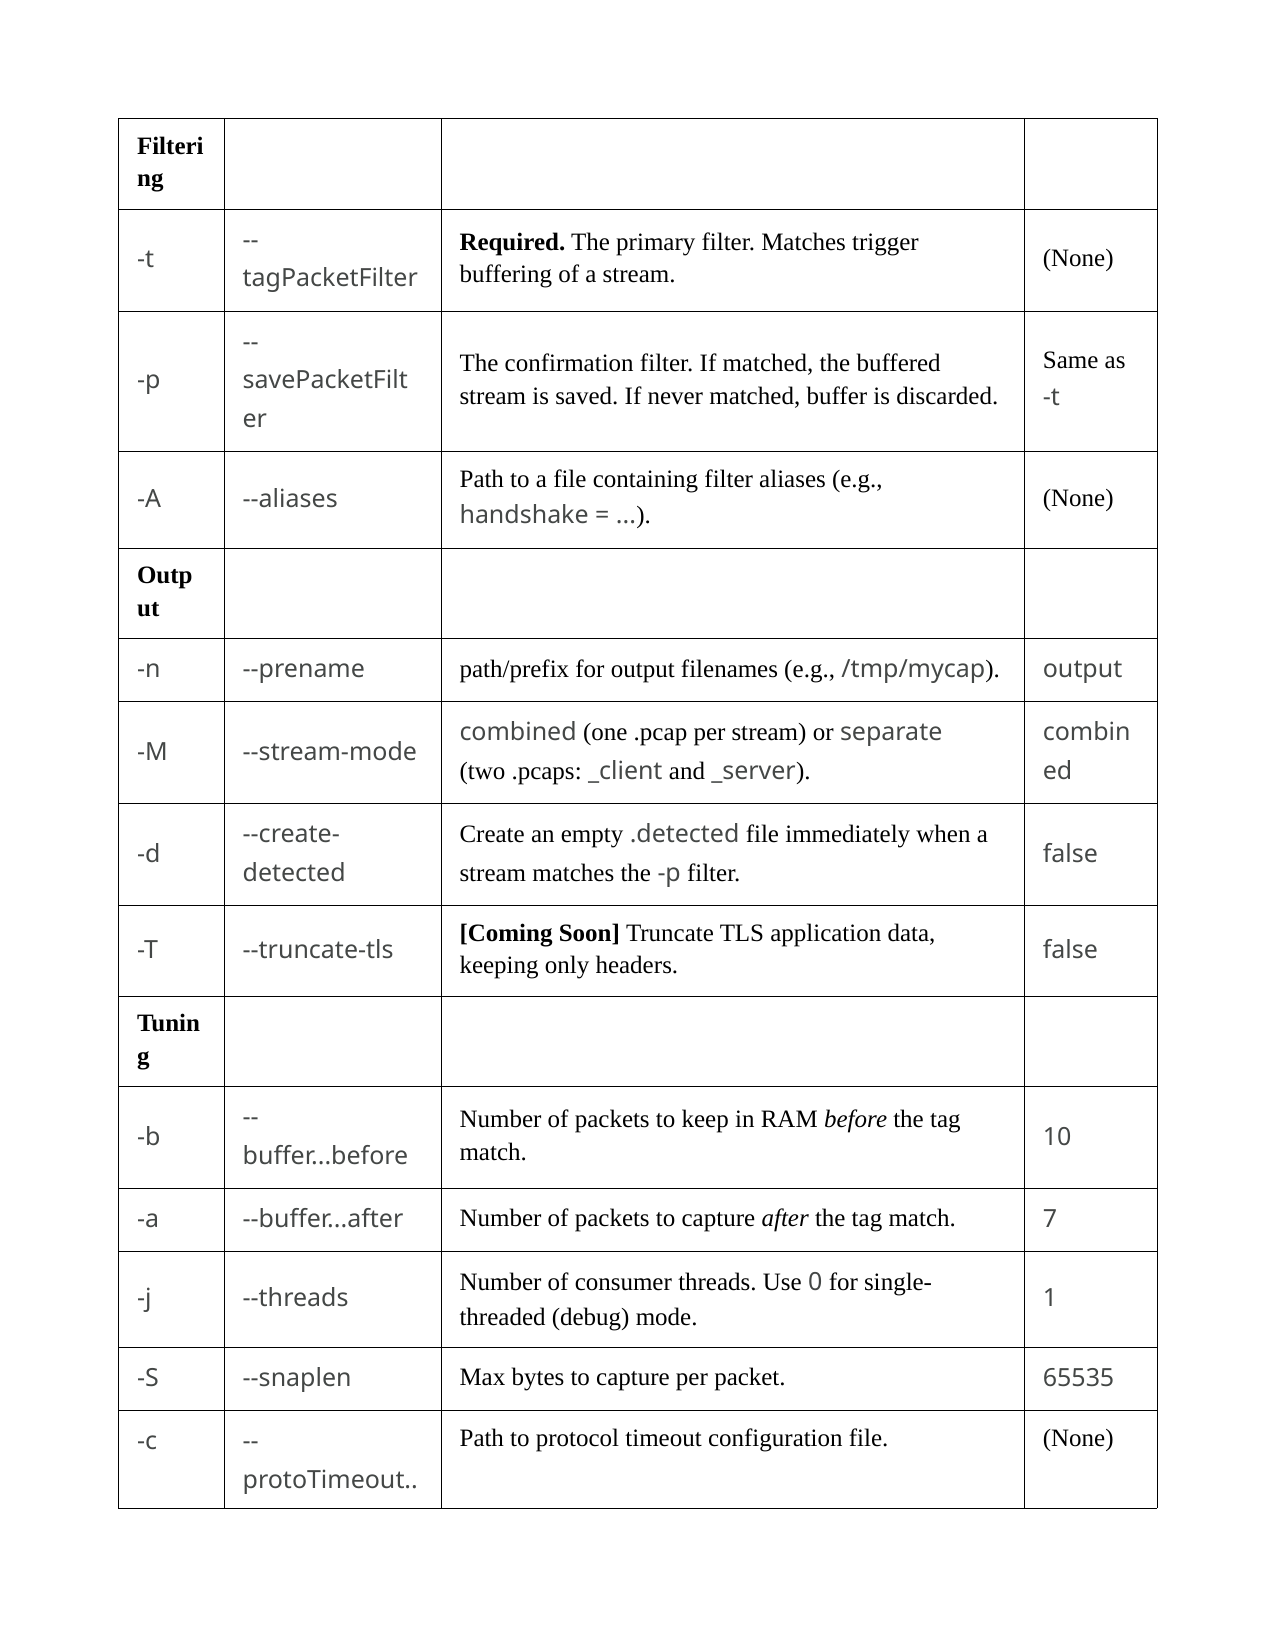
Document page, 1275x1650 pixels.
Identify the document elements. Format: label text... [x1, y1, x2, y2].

table_cell false [1025, 906, 1157, 996]
table_cell Path to a file containing filter aliases (e.g., handshake = ...). [442, 452, 1024, 548]
table_cell [225, 997, 441, 1086]
table_cell --savePacketFilter [225, 312, 441, 451]
table_cell Number of packets to capture after the tag match. [442, 1189, 1024, 1251]
table_cell [Coming Soon] Truncate TLS application data, keeping only headers. [442, 906, 1024, 996]
table_cell -b [119, 1087, 224, 1188]
table_cell -A [119, 452, 224, 548]
table_cell -j [119, 1252, 224, 1347]
table_cell false [1025, 804, 1157, 905]
table_cell --protoTimeout.. [225, 1411, 441, 1508]
table_cell -t [119, 210, 224, 311]
table_cell --tagPacketFilter [225, 210, 441, 311]
table_cell --snaplen [225, 1348, 441, 1410]
table_cell Tuning [119, 997, 224, 1086]
table_cell path/prefix for output filenames (e.g., /tmp/mycap). [442, 639, 1024, 701]
table_cell --threads [225, 1252, 441, 1347]
table_cell [1025, 997, 1157, 1086]
table_cell Create an empty .detected file immediately when a stream matches the -p filter. [442, 804, 1024, 905]
table_cell 65535 [1025, 1348, 1157, 1410]
table_cell --aliases [225, 452, 441, 548]
table_cell [442, 997, 1024, 1086]
table_cell -M [119, 702, 224, 803]
table_cell (None) [1025, 452, 1157, 548]
table_cell --truncate-tls [225, 906, 441, 996]
table_cell Path to protocol timeout configuration file. [442, 1411, 1024, 1508]
table_cell combined [1025, 702, 1157, 803]
table_cell [225, 549, 441, 638]
table_cell --create-detected [225, 804, 441, 905]
table_cell -a [119, 1189, 224, 1251]
table_cell 10 [1025, 1087, 1157, 1188]
table_cell (None) [1025, 1411, 1157, 1508]
table_cell [442, 119, 1024, 209]
table_cell -n [119, 639, 224, 701]
table_cell -d [119, 804, 224, 905]
table_cell Number of consumer threads. Use 0 for single-threaded (debug) mode. [442, 1252, 1024, 1347]
table_cell --prename [225, 639, 441, 701]
table_cell Output [119, 549, 224, 638]
table_cell The confirmation filter. If matched, the buffered stream is saved. If never matched, buffer is discarded. [442, 312, 1024, 451]
table_cell [225, 119, 441, 209]
table_cell [1025, 119, 1157, 209]
table_cell Required. The primary filter. Matches trigger buffering of a stream. [442, 210, 1024, 311]
table_cell -c [119, 1411, 224, 1508]
table_cell -p [119, 312, 224, 451]
table_cell (None) [1025, 210, 1157, 311]
table_cell -S [119, 1348, 224, 1410]
table_cell 7 [1025, 1189, 1157, 1251]
table_cell [442, 549, 1024, 638]
table_cell output [1025, 639, 1157, 701]
table_cell Filtering [119, 119, 224, 209]
table_cell --stream-mode [225, 702, 441, 803]
table_cell Max bytes to capture per packet. [442, 1348, 1024, 1410]
table_cell [1025, 549, 1157, 638]
table_cell 1 [1025, 1252, 1157, 1347]
table_cell --buffer...after [225, 1189, 441, 1251]
table_cell Number of packets to keep in RAM before the tag match. [442, 1087, 1024, 1188]
table_cell Same as -t [1025, 312, 1157, 451]
table_cell combined (one .pcap per stream) or separate (two .pcaps: _client and _server). [442, 702, 1024, 803]
table_cell --buffer...before [225, 1087, 441, 1188]
table_cell -T [119, 906, 224, 996]
